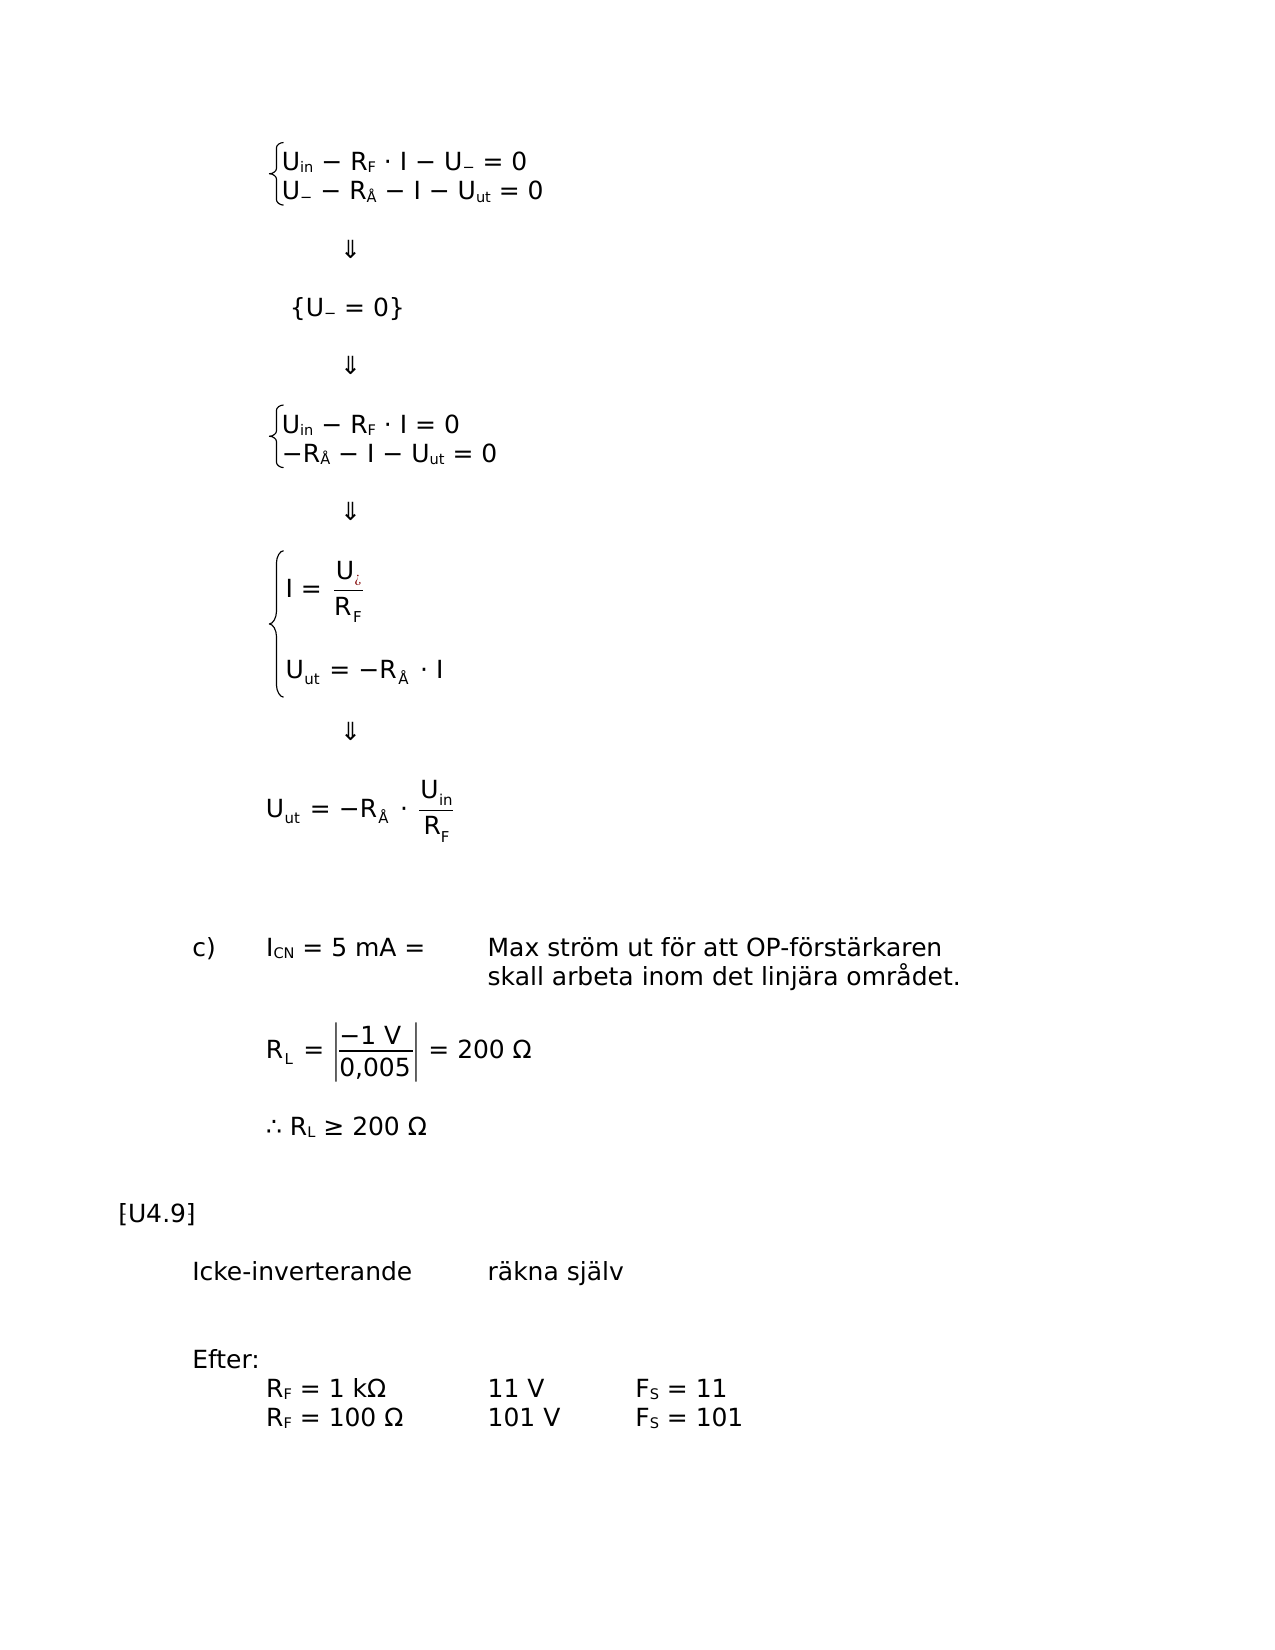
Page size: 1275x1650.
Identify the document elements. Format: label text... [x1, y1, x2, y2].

text ∴ RL ≥ 200 Ω [118, 1112, 1157, 1141]
text ⇓ [118, 497, 1157, 526]
text Icke-inverterande räkna själv [118, 1257, 1157, 1287]
text {U− = 0} [118, 293, 1157, 322]
text RF = 1 kΩ 11 V FS = 11 [118, 1374, 1157, 1403]
text ⇓ [118, 717, 1157, 746]
text [118, 410, 275, 439]
text ⇓ [118, 235, 1157, 264]
text ⇓ [118, 351, 1157, 381]
text −RÅ − I − Uut = 0 [277, 439, 1157, 468]
text Efter: [118, 1345, 1157, 1374]
text [118, 147, 275, 176]
text [118, 439, 279, 468]
text c) ICN = 5 mA = Max ström ut för att OP-förstärkaren [118, 933, 1157, 962]
text U− − RÅ − I − Uut = 0 [277, 176, 1157, 206]
text skall arbeta inom det linjära området. [118, 962, 1157, 991]
text Uin − RF ⋅ I = 0 [274, 410, 1157, 439]
text RF = 100 Ω 101 V FS = 101 [118, 1403, 1157, 1432]
text [118, 176, 280, 206]
text ⁅U4.9⁆ [118, 1199, 1157, 1228]
text Uin − RF ⋅ I − U− = 0 [274, 147, 1157, 176]
